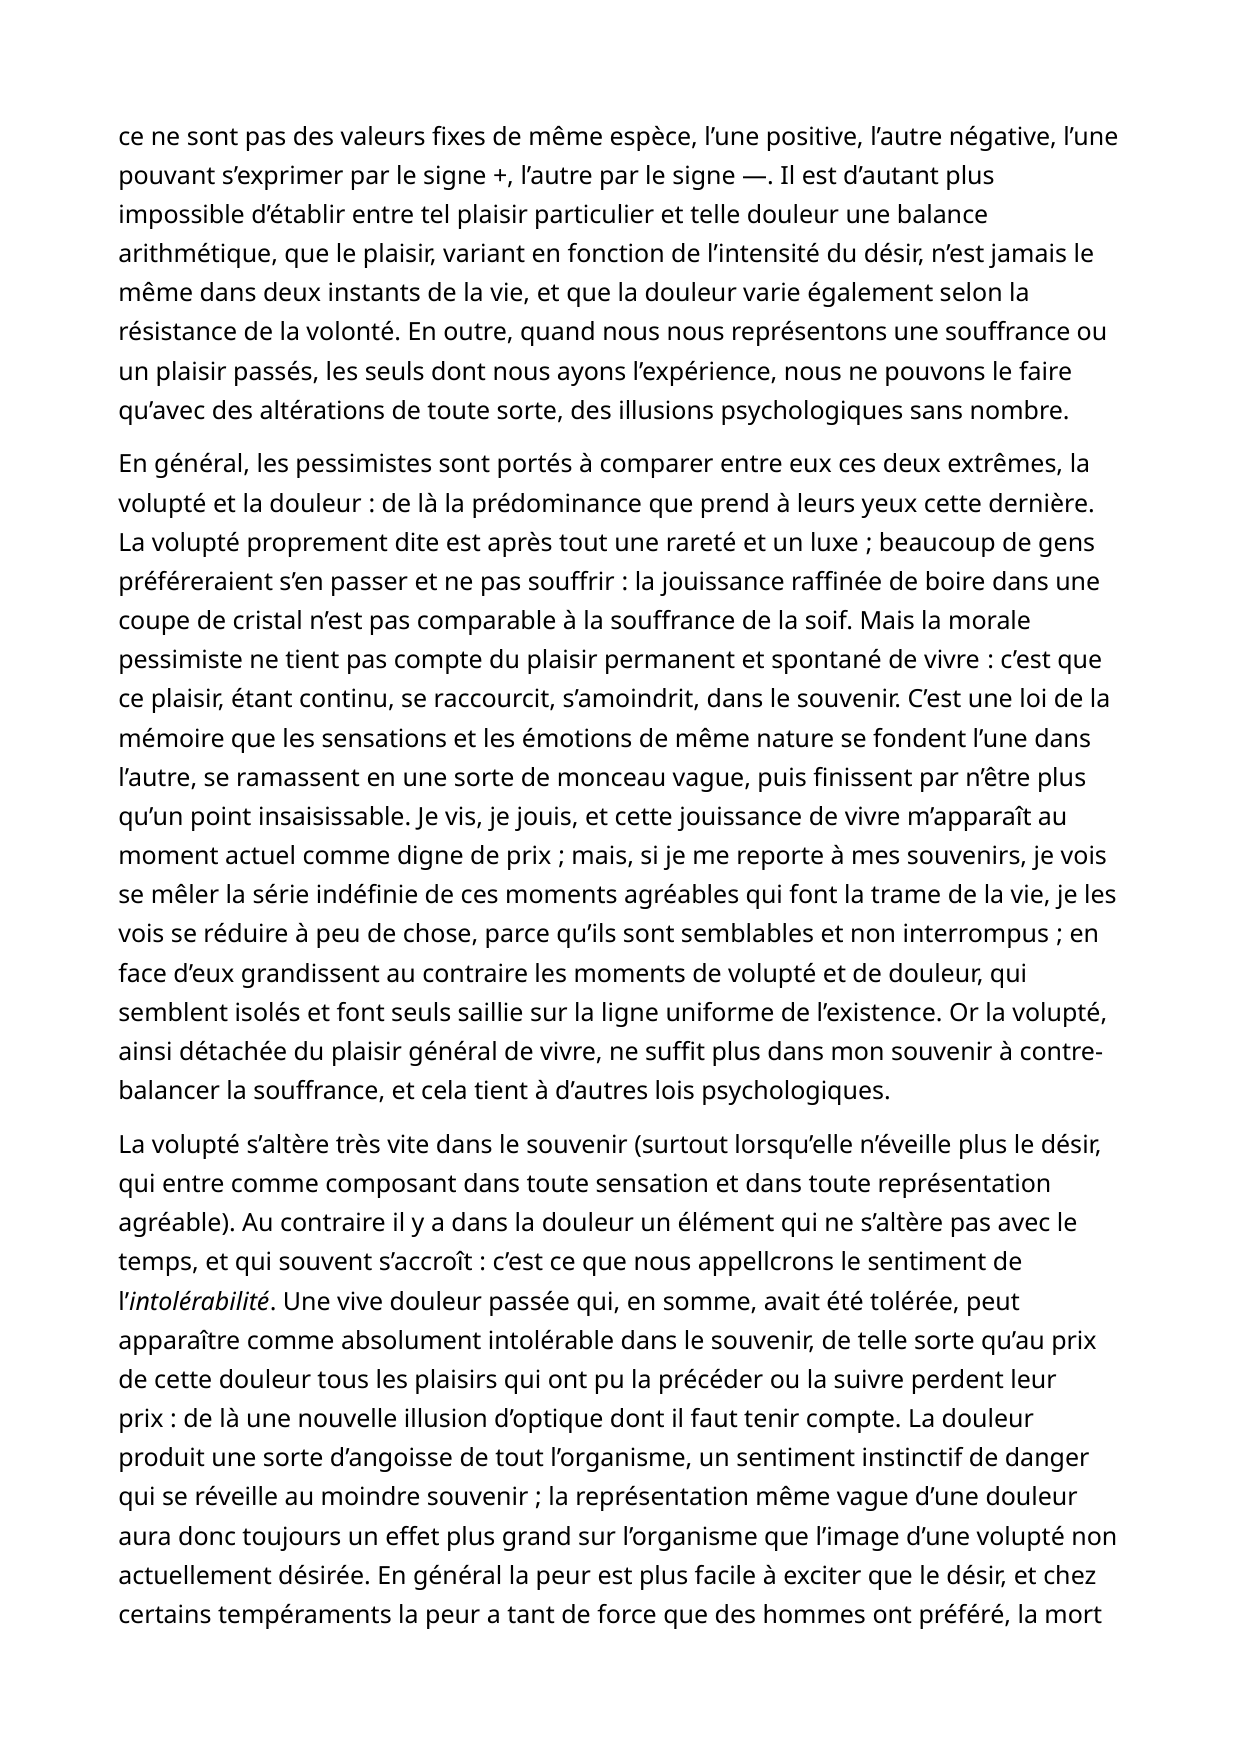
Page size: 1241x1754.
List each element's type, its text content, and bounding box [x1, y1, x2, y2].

text La volupté s’altère très vite dans le souvenir (surtout lorsqu’elle n’éveille plus le désir, qui entre comme composant dans toute sensation et dans toute représentation agréable). Au contraire il y a dans la douleur un élément qui ne s’altère pas avec le temps, et qui souvent s’accroît : c’est ce que nous appellcrons le sentiment de l’intolérabilité. Une vive douleur passée qui, en somme, avait été tolérée, peut apparaître comme absolument intolérable dans le souvenir, de telle sorte qu’au prix de cette douleur tous les plaisirs qui ont pu la précéder ou la suivre perdent leur prix : de là une nouvelle illusion d’optique dont il faut tenir compte. La douleur produit une sorte d’angoisse de tout l’organisme, un sentiment instinctif de danger qui se réveille au moindre souvenir ; la représentation même vague d’une douleur aura donc toujours un effet plus grand sur l’organisme que l’image d’une volupté non actuellement désirée. En général la peur est plus facile à exciter que le désir, et chez certains tempéraments la peur a tant de force que des hommes ont préféré, la mort [118, 1126, 1122, 1631]
text En général, les pessimistes sont portés à comparer entre eux ces deux extrêmes, la volupté et la douleur : de là la prédominance que prend à leurs yeux cette dernière. La volupté proprement dite est après tout une rareté et un luxe ; beaucoup de gens préféreraient s’en passer et ne pas souffrir : la jouissance raffinée de boire dans une coupe de cristal n’est pas comparable à la souffrance de la soif. Mais la morale pessimiste ne tient pas compte du plaisir permanent et spontané de vivre : c’est que ce plaisir, étant continu, se raccourcit, s’amoindrit, dans le souvenir. C’est une loi de la mémoire que les sensations et les émotions de même nature se fondent l’une dans l’autre, se ramassent en une sorte de monceau vague, puis finissent par n’être plus qu’un point insaisissable. Je vis, je jouis, et cette jouissance de vivre m’apparaît au moment actuel comme digne de prix ; mais, si je me reporte à mes souvenirs, je vois se mêler la série indéfinie de ces moments agréables qui font la trame de la vie, je les vois se réduire à peu de chose, parce qu’ils sont semblables et non interrompus ; en face d’eux grandissent au contraire les moments de volupté et de douleur, qui semblent isolés et font seuls saillie sur la ligne uniforme de l’existence. Or la volupté, ainsi détachée du plaisir général de vivre, ne suffit plus dans mon souvenir à contre-balancer la souffrance, et cela tient à d’autres lois psychologiques. [118, 446, 1122, 1107]
text ce ne sont pas des valeurs fixes de même espèce, l’une positive, l’autre négative, l’une pouvant s’exprimer par le signe +, l’autre par le signe —. Il est d’autant plus impossible d’établir entre tel plaisir particulier et telle douleur une balance arithmétique, que le plaisir, variant en fonction de l’intensité du désir, n’est jamais le même dans deux instants de la vie, et que la douleur varie également selon la résistance de la volonté. En outre, quand nous nous représentons une souffrance ou un plaisir passés, les seuls dont nous ayons l’expérience, nous ne pouvons le faire qu’avec des altérations de toute sorte, des illusions psychologiques sans nombre. [118, 118, 1122, 426]
